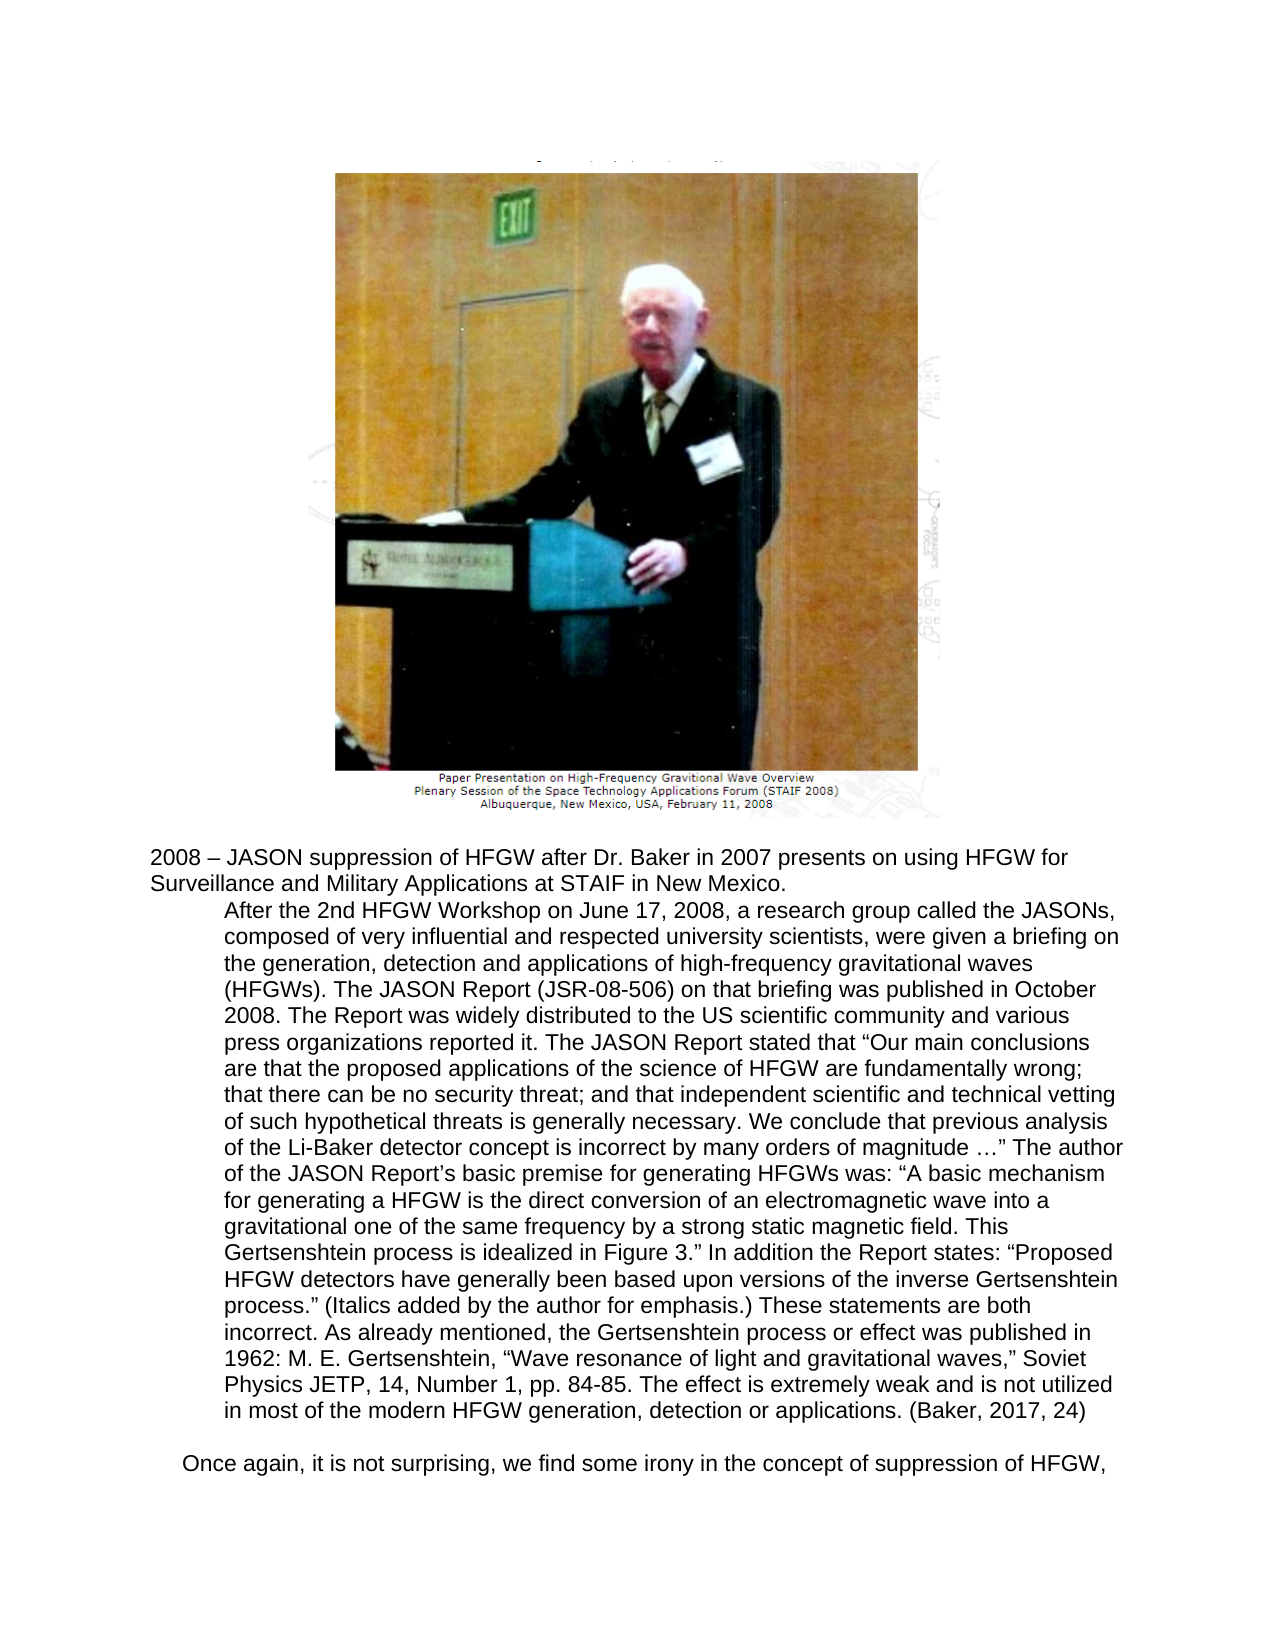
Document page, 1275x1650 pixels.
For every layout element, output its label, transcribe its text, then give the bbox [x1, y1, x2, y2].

text 2008 – JASON suppression of HFGW after Dr. Baker in 2007 presents on using HFGW for Surveillance and Military Applications at STAIF in New Mexico. [150, 844, 1125, 897]
picture [308, 161, 940, 818]
text After the 2nd HFGW Workshop on June 17, 2008, a research group called the JASONs, composed of very influential and respected university scientists, were given a briefing on the generation, detection and applications of high-frequency gravitational waves (HFGWs). The JASON Report (JSR-08-506) on that briefing was published in October 2008. The Report was widely distributed to the US scientific community and various press organizations reported it. The JASON Report stated that “Our main conclusions are that the proposed applications of the science of HFGW are fundamentally wrong; that there can be no security threat; and that independent scientific and technical vetting of such hypothetical threats is generally necessary. We conclude that previous analysis of the Li-Baker detector concept is incorrect by many orders of magnitude …” The author of the JASON Report’s basic premise for generating HFGWs was: “A basic mechanism for generating a HFGW is the direct conversion of an electromagnetic wave into a gravitational one of the same frequency by a strong static magnetic field. This Gertsenshtein process is idealized in Figure 3.” In addition the Report states: “Proposed HFGW detectors have generally been based upon versions of the inverse Gertsenshtein process.” (Italics added by the author for emphasis.) These statements are both incorrect. As already mentioned, the Gertsenshtein process or effect was published in 1962: M. E. Gertsenshtein, “Wave resonance of light and gravitational waves,” Soviet Physics JETP, 14, Number 1, pp. 84-85. The effect is extremely weak and is not utilized in most of the modern HFGW generation, detection or applications. (Baker, 2017, 24) [224, 897, 1125, 1424]
text Once again, it is not surprising, we find some irony in the concept of suppression of HFGW, [150, 1450, 1125, 1477]
